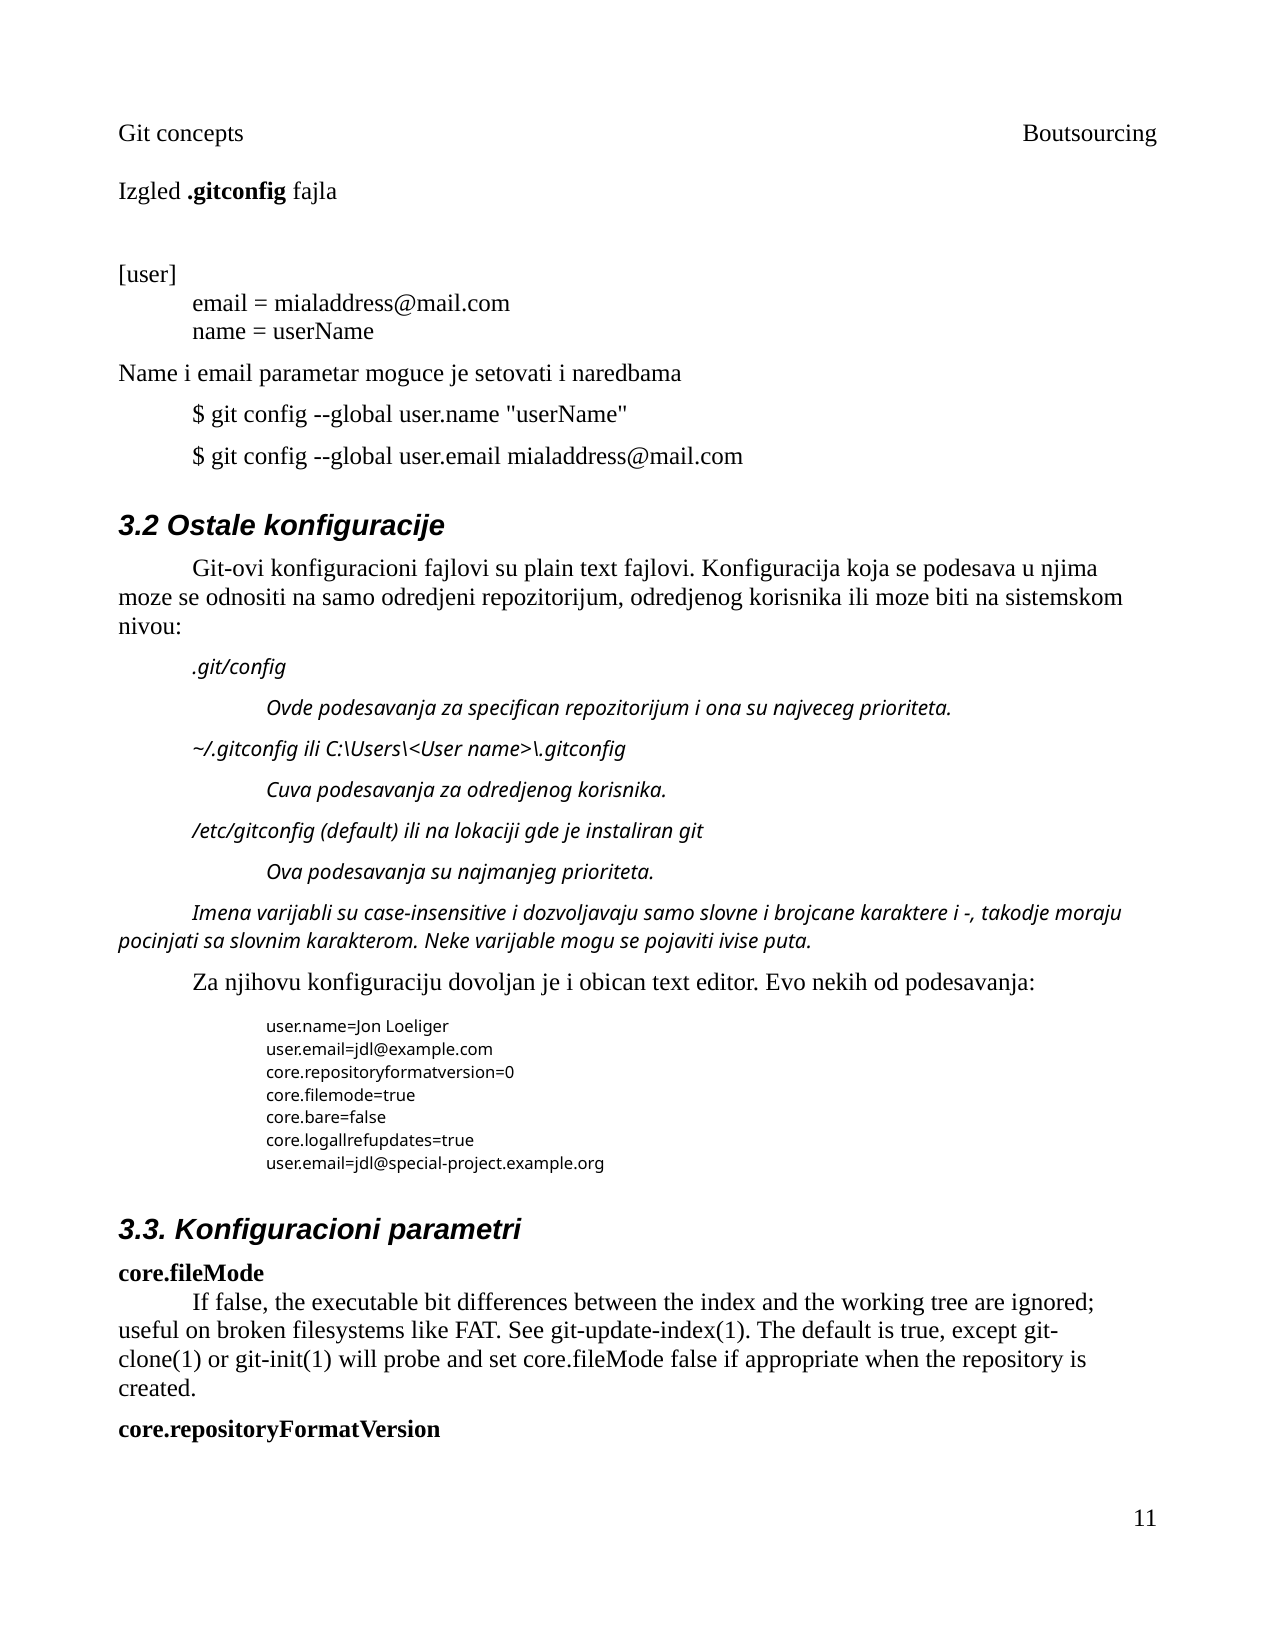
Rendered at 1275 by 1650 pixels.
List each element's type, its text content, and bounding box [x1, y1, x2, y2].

text Ova podesavanja su najmanjeg prioriteta. [118, 857, 1157, 885]
text Imena varijabli su case-insensitive i dozvoljavaju samo slovne i brojcane karaktere i -, takodje moraju pocinjati sa slovnim karakterom. Neke varijable mogu se pojaviti ivise puta. [118, 898, 1157, 955]
text Name i email parametar moguce je setovati i naredbama [118, 358, 1157, 386]
text $ git config --global user.name "userName" [118, 399, 1157, 429]
text user.name=Jon Loeliger user.email=jdl@example.com core.repositoryformatversion=0 core.filemode=true core.bare=false core.logallrefupdates=true user.email=jdl@special-project.example.org [118, 1009, 1157, 1174]
subtitle 3.3. Konfiguracioni parametri [118, 1212, 1157, 1245]
text [user] email = mialaddress@mail.com name = userName [118, 259, 1157, 345]
text Izgled .gitconfig fajla [118, 176, 1157, 205]
text core.fileMode [118, 1258, 1157, 1287]
text $ git config --global user.email mialaddress@mail.com [118, 441, 1157, 470]
text Za njihovu konfiguraciju dovoljan je i obican text editor. Evo nekih od podesavanja: [118, 967, 1157, 997]
text Cuva podesavanja za odredjenog korisnika. [118, 775, 1157, 803]
subtitle 3.2 Ostale konfiguracije [118, 507, 1157, 541]
text If false, the executable bit differences between the index and the working tree are ignored; useful on broken filesystems like FAT. See git-update-index(1). The default is true, except git-clone(1) or git-init(1) will probe and set core.fileMode false if appropriate when the repository is created. [118, 1287, 1157, 1402]
text ~/.gitconfig ili C:\Users\<User name>\.gitconfig [118, 734, 1157, 763]
text core.repositoryFormatVersion [118, 1414, 1157, 1443]
text Ovde podesavanja za specifican repozitorijum i ona su najveceg prioriteta. [118, 693, 1157, 722]
text .git/config [118, 652, 1157, 681]
text /etc/gitconfig (default) ili na lokaciji gde je instaliran git [118, 816, 1157, 844]
text Git-ovi konfiguracioni fajlovi su plain text fajlovi. Konfiguracija koja se podesava u njima moze se odnositi na samo odredjeni repozitorijum, odredjenog korisnika ili moze biti na sistemskom nivou: [118, 553, 1157, 640]
